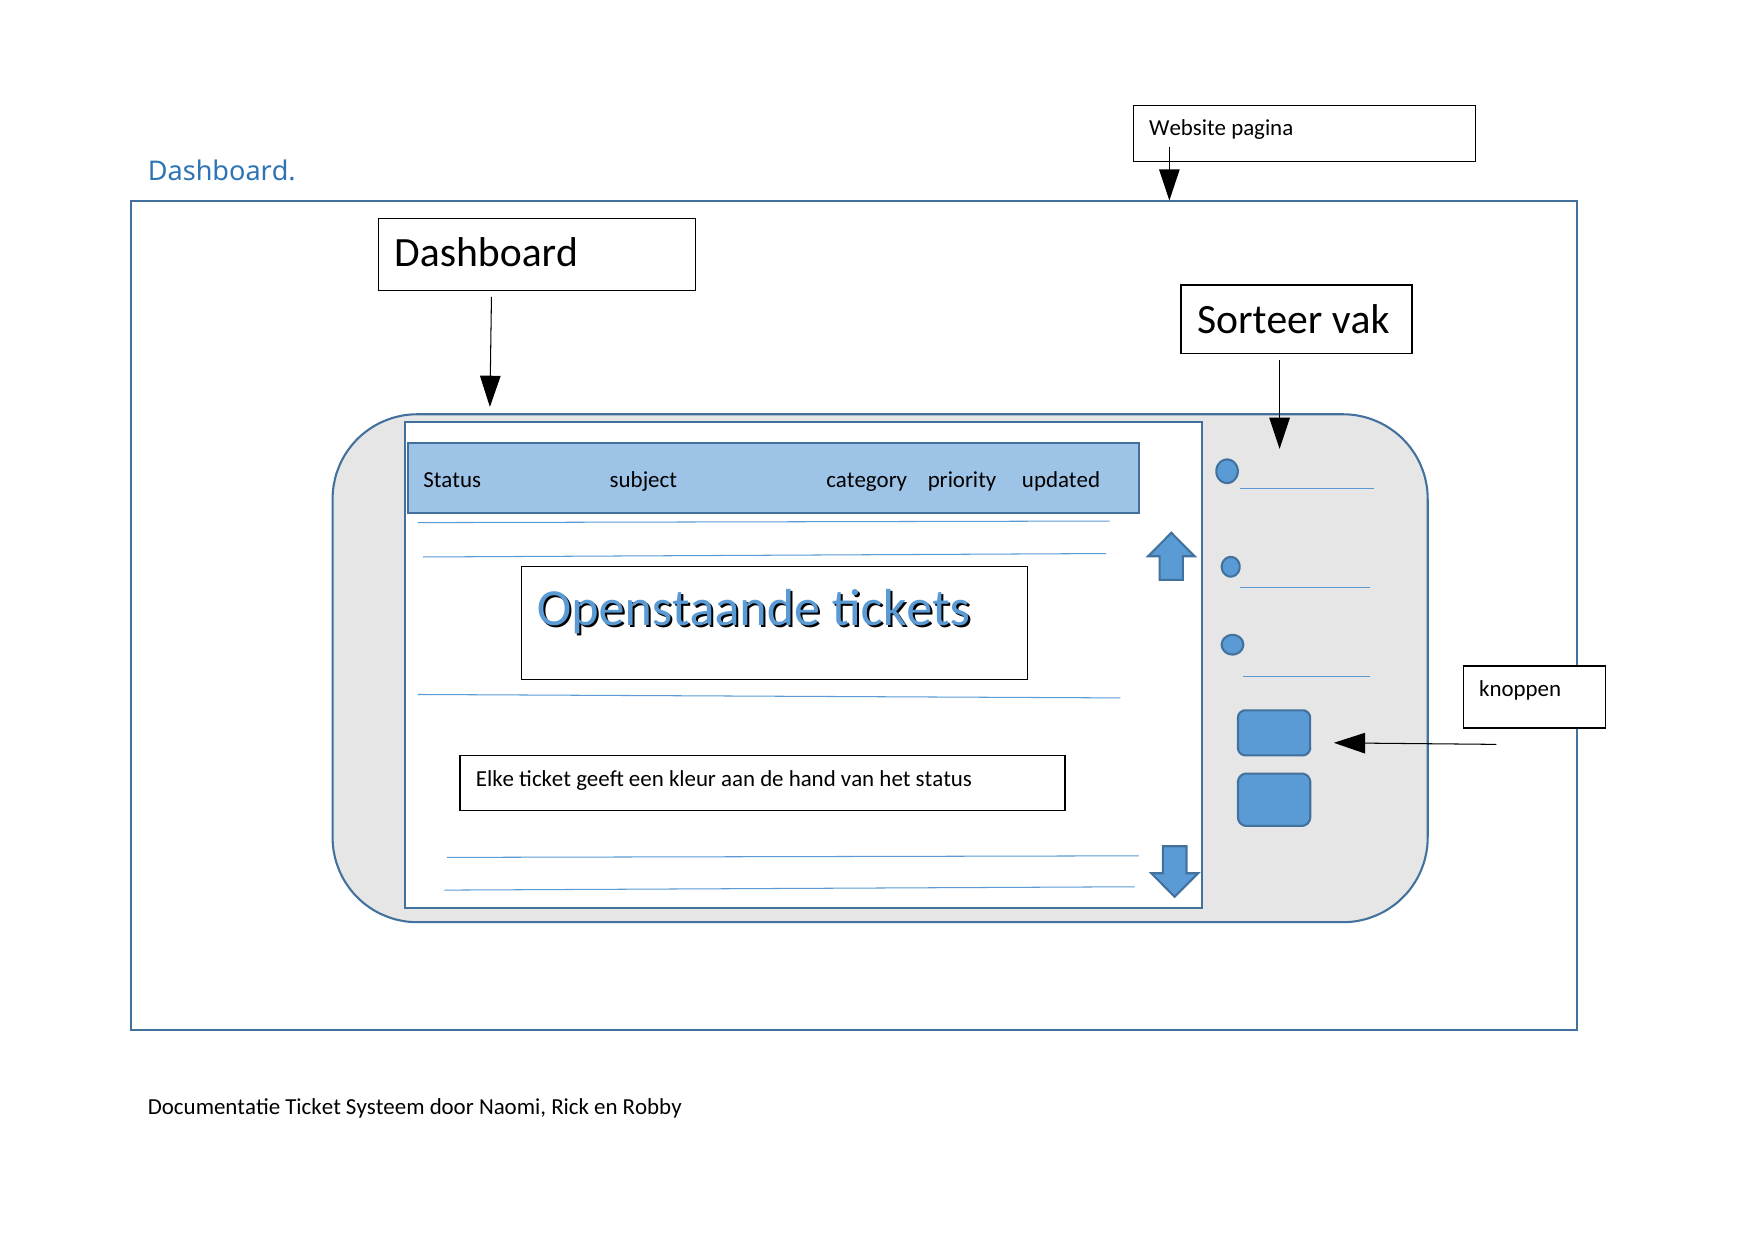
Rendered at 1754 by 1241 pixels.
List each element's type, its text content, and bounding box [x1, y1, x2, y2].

subtitle Dashboard. [148, 152, 1169, 189]
subtitle [1170, 152, 1606, 189]
text Sorteer vak [1197, 293, 1396, 344]
text knoppen [1479, 674, 1590, 702]
text Dashboard [394, 226, 680, 277]
text Website pagina [1149, 113, 1460, 141]
subtitle [1134, 106, 1475, 161]
text Elke ticket geeft een kleur aan de hand van het status [476, 764, 1049, 792]
text Openstaande tickets [537, 575, 1012, 638]
